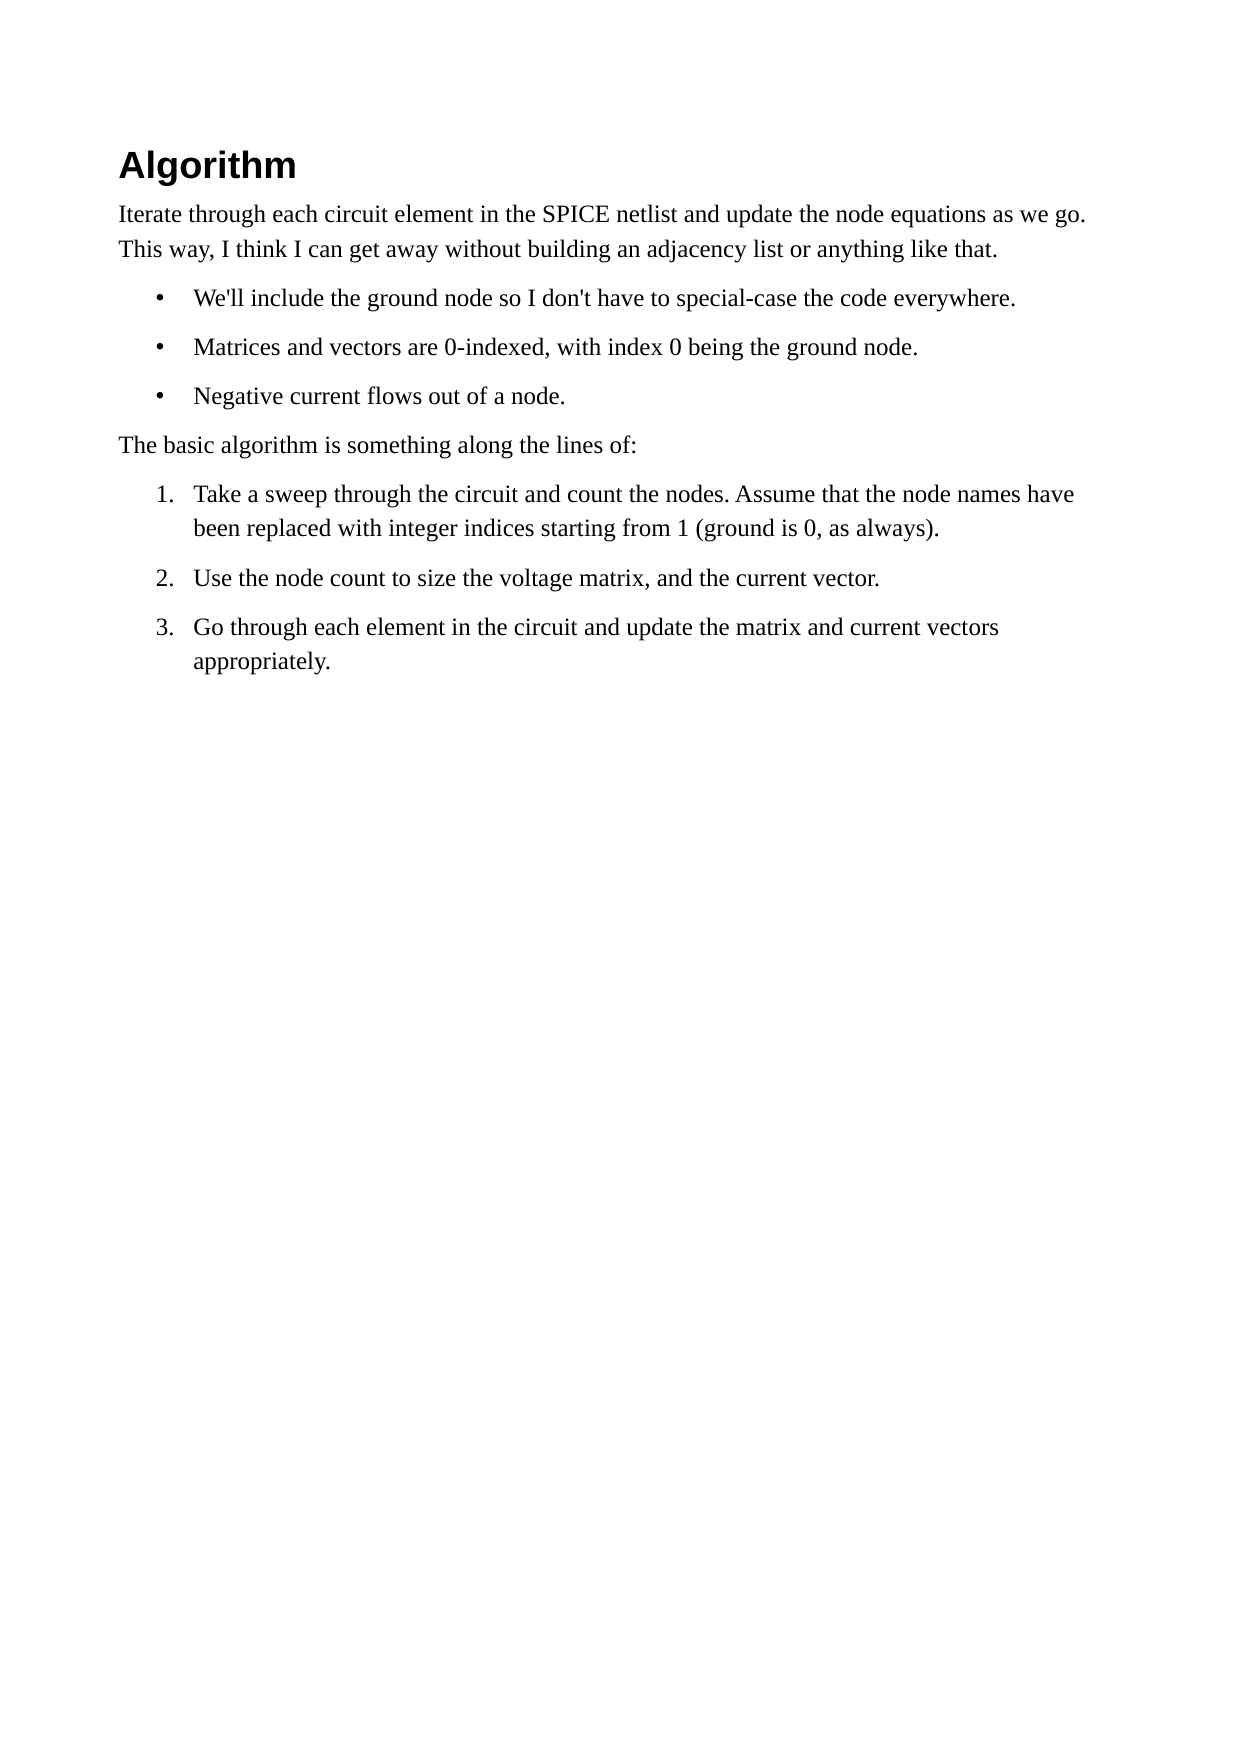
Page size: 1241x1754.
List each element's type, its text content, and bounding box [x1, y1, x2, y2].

list Take a sweep through the circuit and count the nodes. Assume that the node names have been replaced with integer indices starting from 1 (ground is 0, as always). [156, 479, 1122, 542]
list Use the node count to size the voltage matrix, and the current vector. [156, 563, 1122, 591]
text Iterate through each circuit element in the SPICE netlist and update the node equations as we go. This way, I think I can get away without building an adjacency list or anything like that. [118, 199, 1122, 262]
text The basic algorithm is something along the lines of: [118, 430, 1122, 459]
list We'll include the ground node so I don't have to special-case the code everywhere. [156, 283, 1122, 312]
list Negative current flows out of a node. [156, 381, 1122, 410]
list Go through each element in the circuit and update the matrix and current vectors appropriately. [156, 612, 1122, 675]
subtitle Algorithm [118, 143, 1122, 187]
list Matrices and vectors are 0-indexed, with index 0 being the ground node. [156, 332, 1122, 361]
